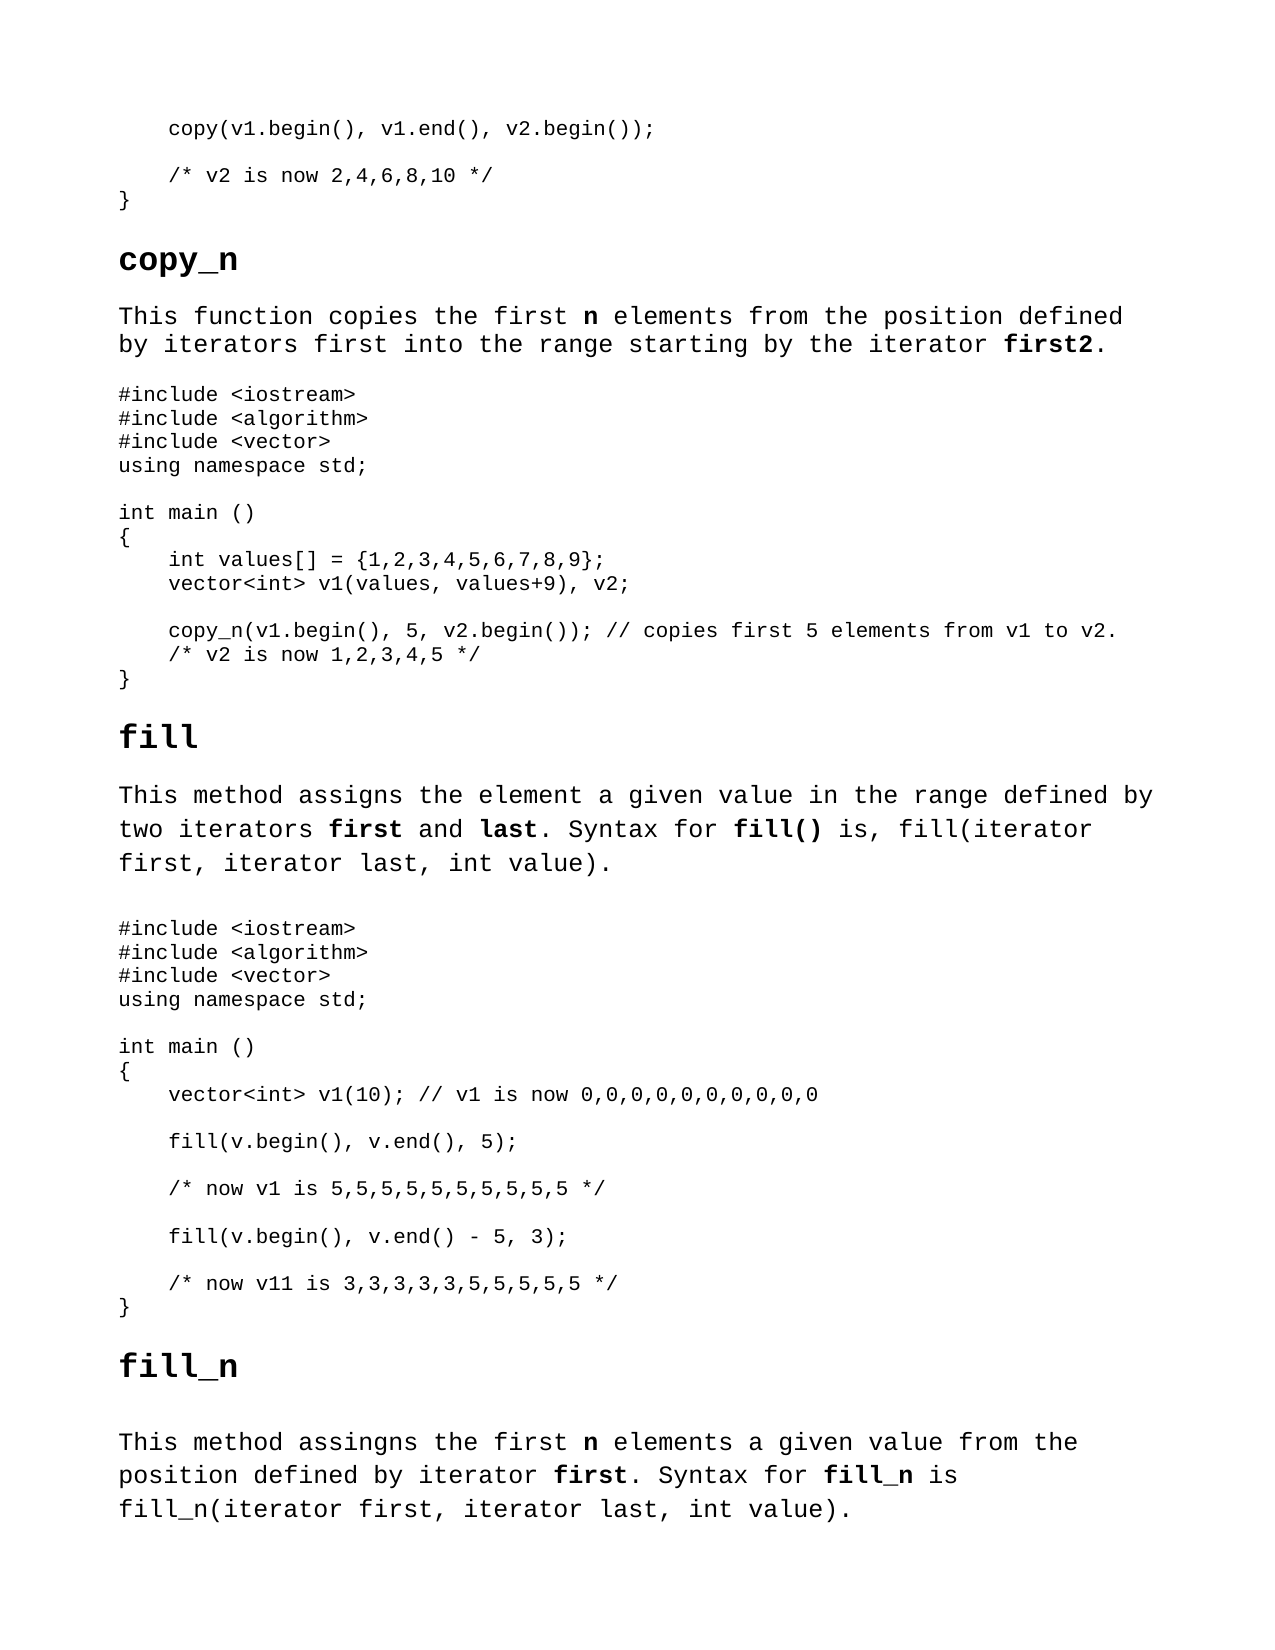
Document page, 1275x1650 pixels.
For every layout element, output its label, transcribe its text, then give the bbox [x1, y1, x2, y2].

text /* v2 is now 2,4,6,8,10 */ [118, 165, 1157, 189]
text int main () [118, 1036, 1157, 1060]
text using namespace std; [118, 989, 1157, 1013]
text { [118, 526, 1157, 549]
text #include <iostream> [118, 384, 1157, 408]
text fill(v.begin(), v.end(), 5); [118, 1131, 1157, 1155]
text vector<int> v1(values, values+9), v2; [118, 573, 1157, 597]
text #include <vector> [118, 966, 1157, 989]
text { [118, 1060, 1157, 1084]
text fill_n [118, 1350, 1157, 1387]
text /* now v1 is 5,5,5,5,5,5,5,5,5,5 */ [118, 1178, 1157, 1202]
text #include <iostream> [118, 918, 1157, 942]
text This function copies the first n elements from the position defined by iterators first into the range starting by the iterator first2. [118, 304, 1157, 360]
text #include <vector> [118, 431, 1157, 455]
text copy(v1.begin(), v1.end(), v2.begin()); [118, 118, 1157, 142]
text fill [118, 721, 1157, 759]
text vector<int> v1(10); // v1 is now 0,0,0,0,0,0,0,0,0,0 [118, 1084, 1157, 1107]
text using namespace std; [118, 455, 1157, 478]
text int values[] = {1,2,3,4,5,6,7,8,9}; [118, 549, 1157, 573]
text copy_n(v1.begin(), 5, v2.begin()); // copies first 5 elements from v1 to v2. [118, 620, 1157, 644]
text } [118, 668, 1157, 691]
text /* v2 is now 1,2,3,4,5 */ [118, 644, 1157, 668]
text fill(v.begin(), v.end() - 5, 3); [118, 1226, 1157, 1249]
text } [118, 1297, 1157, 1320]
text #include <algorithm> [118, 408, 1157, 431]
text This method assigns the element a given value in the range defined by two iterators first and last. Syntax for fill() is, fill(iterator first, iterator last, int value). [118, 782, 1157, 878]
text copy_n [118, 242, 1157, 280]
text int main () [118, 502, 1157, 526]
text This method assingns the first n elements a given value from the position defined by iterator first. Syntax for fill_n is fill_n(iterator first, iterator last, int value). [118, 1429, 1157, 1525]
text } [118, 189, 1157, 213]
text /* now v11 is 3,3,3,3,3,5,5,5,5,5 */ [118, 1273, 1157, 1297]
text #include <algorithm> [118, 942, 1157, 966]
